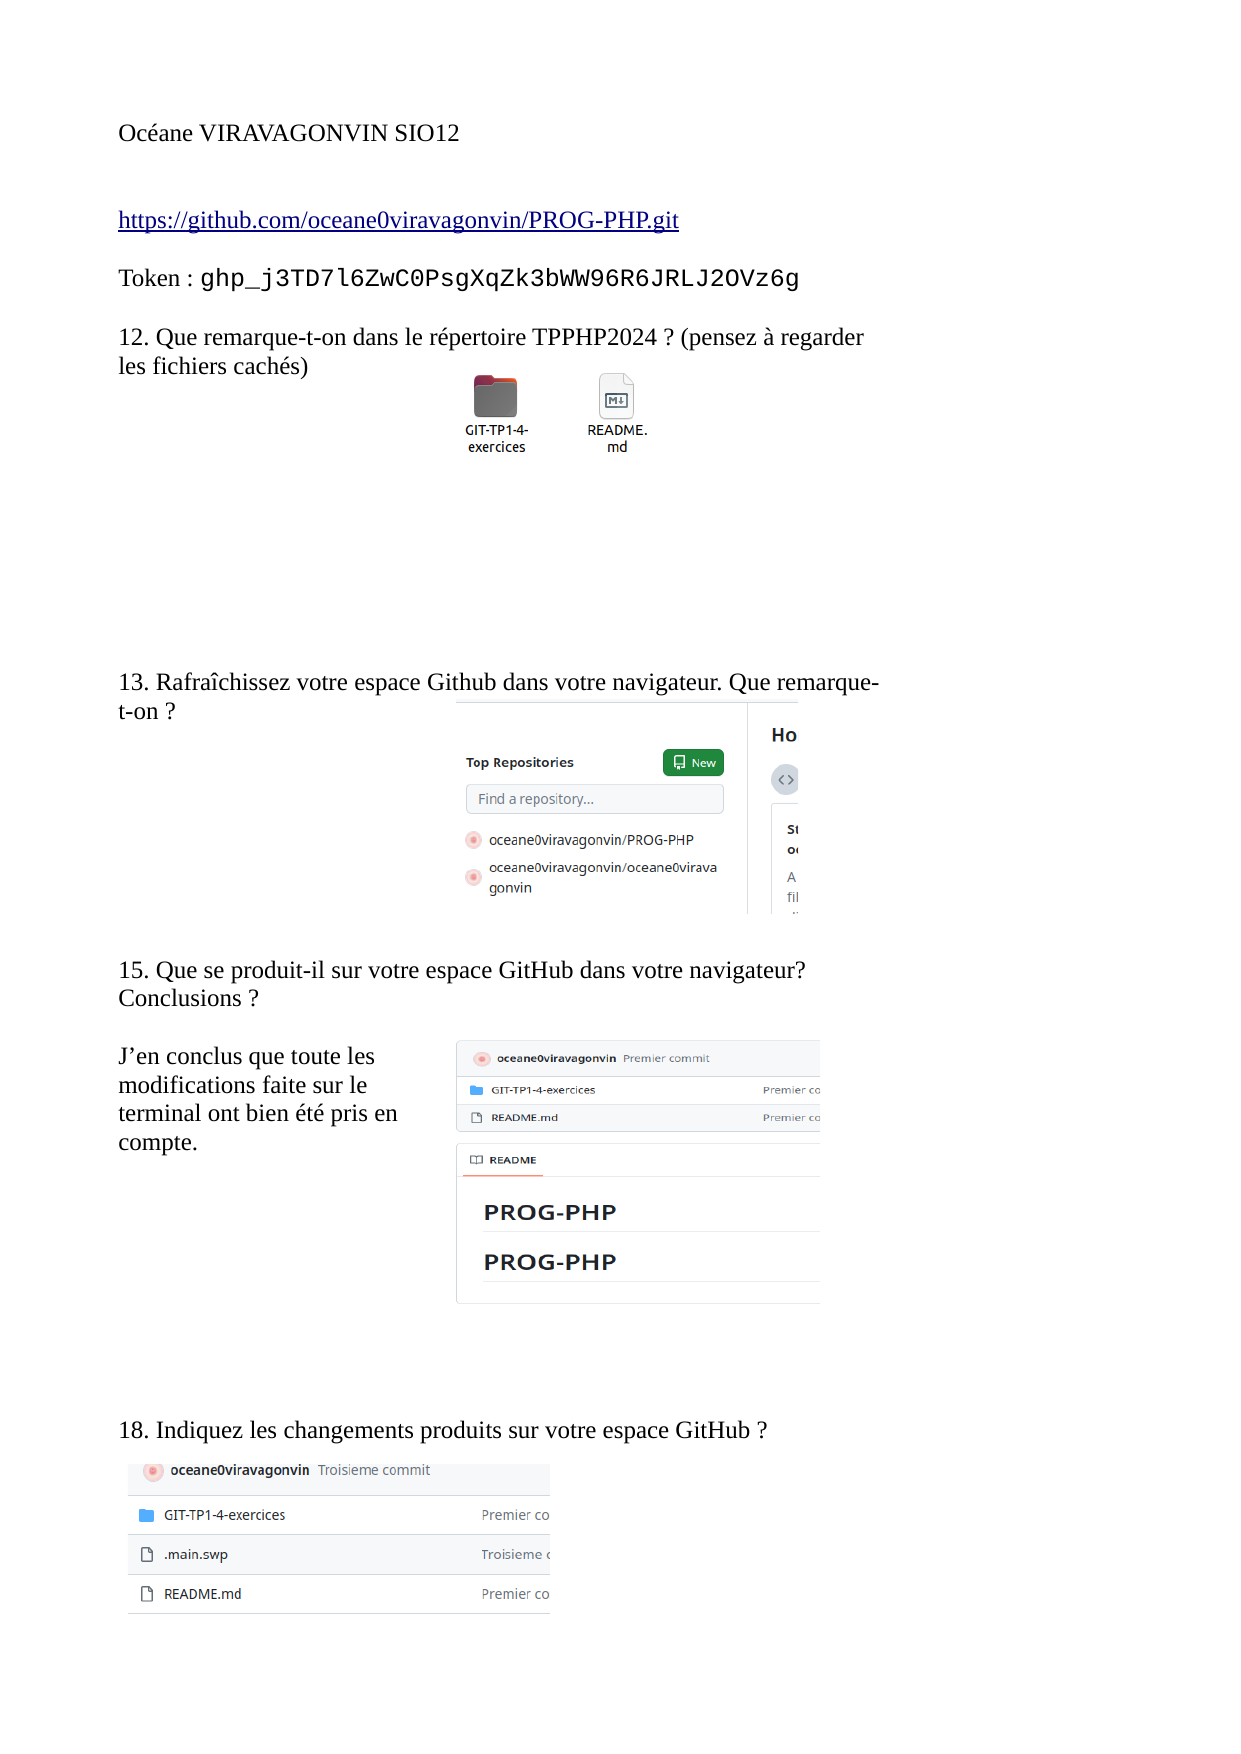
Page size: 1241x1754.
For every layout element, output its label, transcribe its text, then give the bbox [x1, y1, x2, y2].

picture [127, 1464, 550, 1624]
text [821, 1041, 1122, 1156]
picture [449, 1034, 821, 1304]
text 13. Rafraîchissez votre espace Github dans votre navigateur. Que remarque- [118, 667, 1122, 696]
text 12. Que remarque-t-on dans le répertoire TPPHP2024 ? (pensez à regarder [118, 322, 1122, 351]
picture [457, 367, 794, 591]
picture [456, 699, 799, 914]
text Conclusions ? [118, 983, 1122, 1012]
text 15. Que se produit-il sur votre espace GitHub dans votre navigateur? [118, 955, 1122, 983]
text Token : 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 [118, 263, 1122, 293]
text 18. Indiquez les changements produits sur votre espace GitHub ? [118, 1415, 1122, 1443]
text les fichiers cachés) [118, 351, 1122, 380]
text https://github.com/oceane0viravagonvin/PROG-PHP.git [118, 205, 1122, 234]
text J’en conclus que toute les modifications faite sur le terminal ont bien été pris en compte. [118, 1041, 449, 1156]
text t-on ? [118, 696, 1122, 725]
